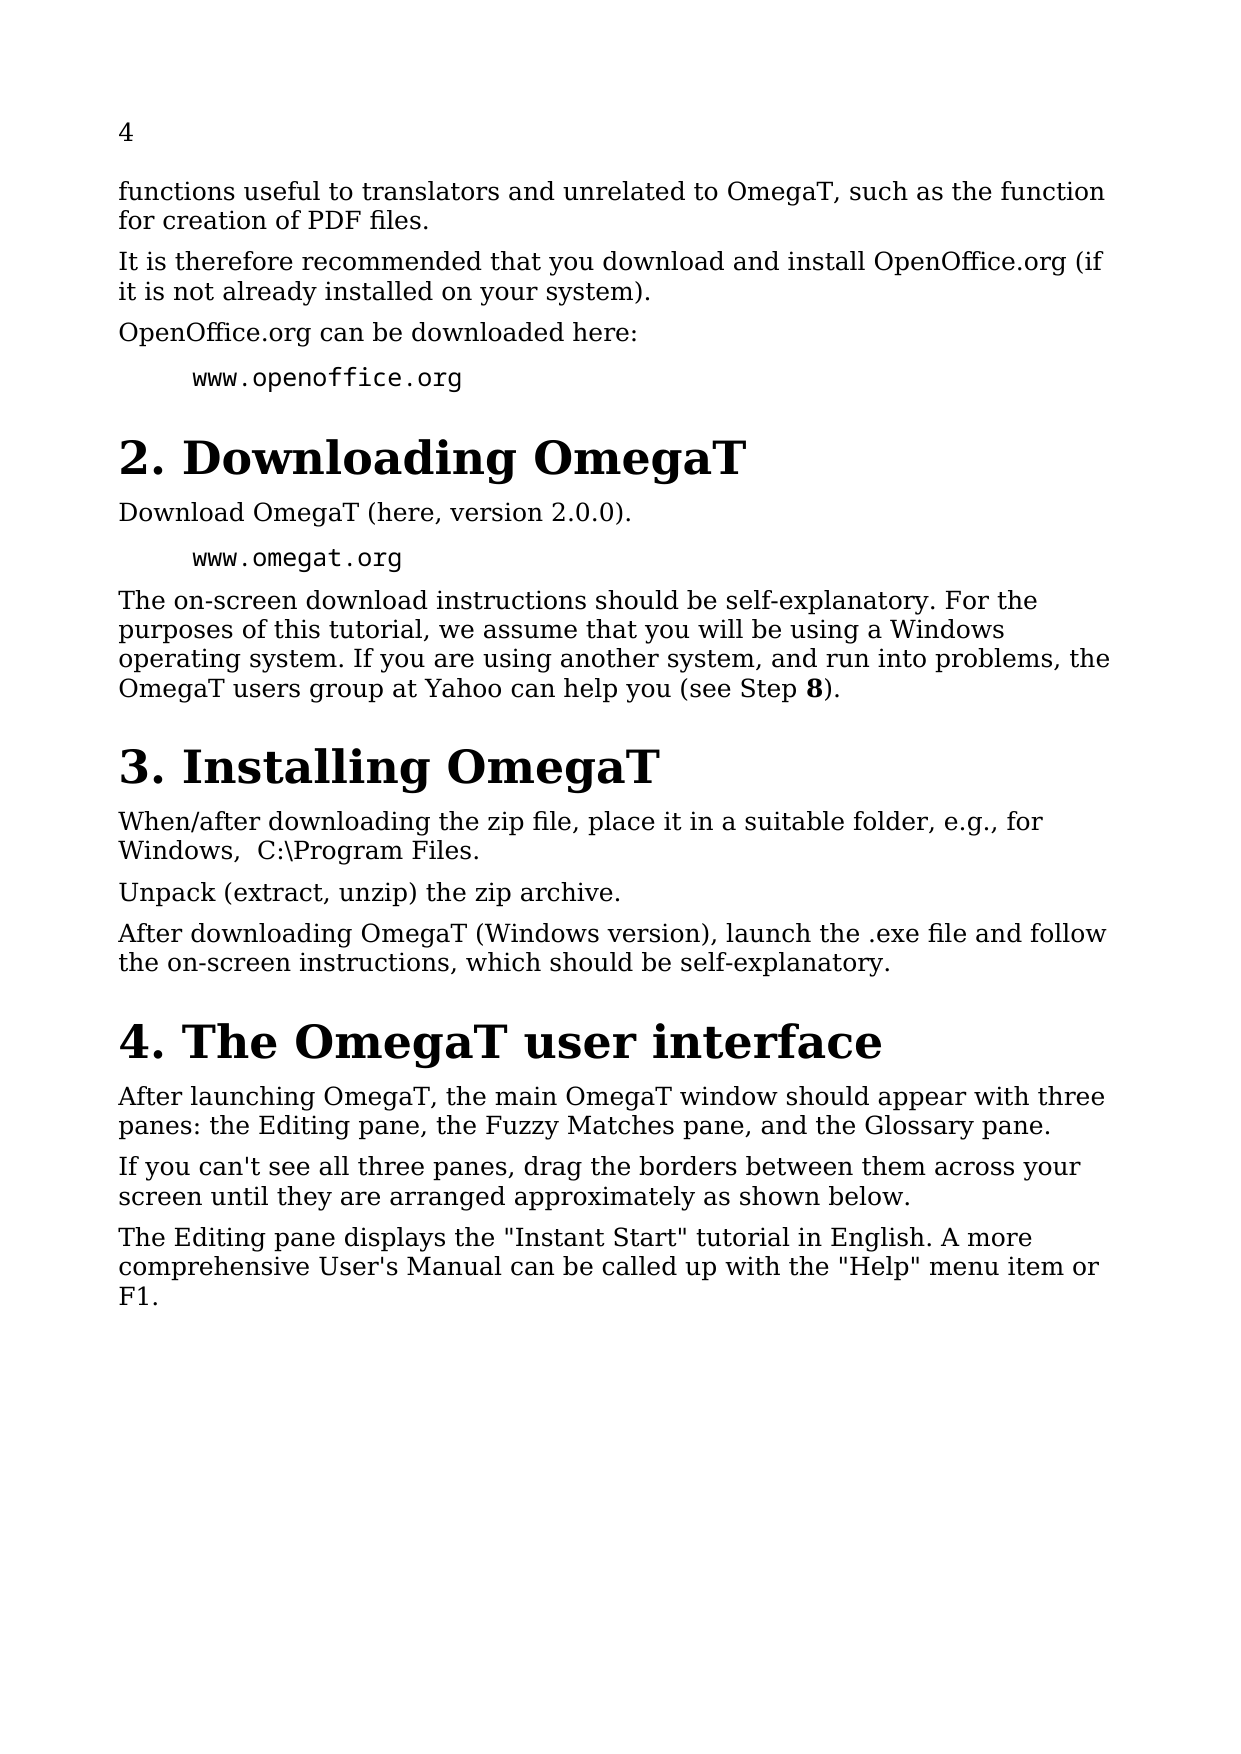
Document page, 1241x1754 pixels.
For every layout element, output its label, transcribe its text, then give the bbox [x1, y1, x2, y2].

text functions useful to translators and unrelated to OmegaT, such as the function for creation of PDF files. [118, 177, 1122, 235]
subtitle 3. Installing OmegaT [118, 741, 1122, 794]
text The on-screen download instructions should be self-explanatory. For the purposes of this tutorial, we assume that you will be using a Windows operating system. If you are using another system, and run into problems, the OmegaT users group at Yahoo can help you (see Step 8). [118, 586, 1122, 703]
text It is therefore recommended that you download and install OpenOffice.org (if it is not already installed on your system). [118, 248, 1122, 306]
text The Editing pane displays the "Instant Start" tutorial in English. A more comprehensive User's Manual can be called up with the "Help" menu item or F1. [118, 1223, 1122, 1311]
text OpenOffice.org can be downloaded here: [118, 318, 1122, 348]
text If you can't see all three panes, drag the borders between them across your screen until they are arranged approximately as shown below. [118, 1152, 1122, 1211]
text www.omegat.org [118, 540, 1122, 574]
subtitle 2. Downloading OmegaT [118, 432, 1122, 486]
subtitle 4. The OmegaT user interface [118, 1015, 1122, 1069]
text After downloading OmegaT (Windows version), launch the .exe file and follow the on-screen instructions, which should be self-explanatory. [118, 919, 1122, 978]
text www.openoffice.org [118, 360, 1122, 394]
text After launching OmegaT, the main OmegaT window should appear with three panes: the Editing pane, the Fuzzy Matches pane, and the Glossary pane. [118, 1082, 1122, 1140]
text Unpack (extract, unzip) the zip archive. [118, 878, 1122, 907]
text Download OmegaT (here, version 2.0.0). [118, 498, 1122, 527]
text When/after downloading the zip file, place it in a suitable folder, e.g., for Windows, C:\Program Files. [118, 807, 1122, 865]
